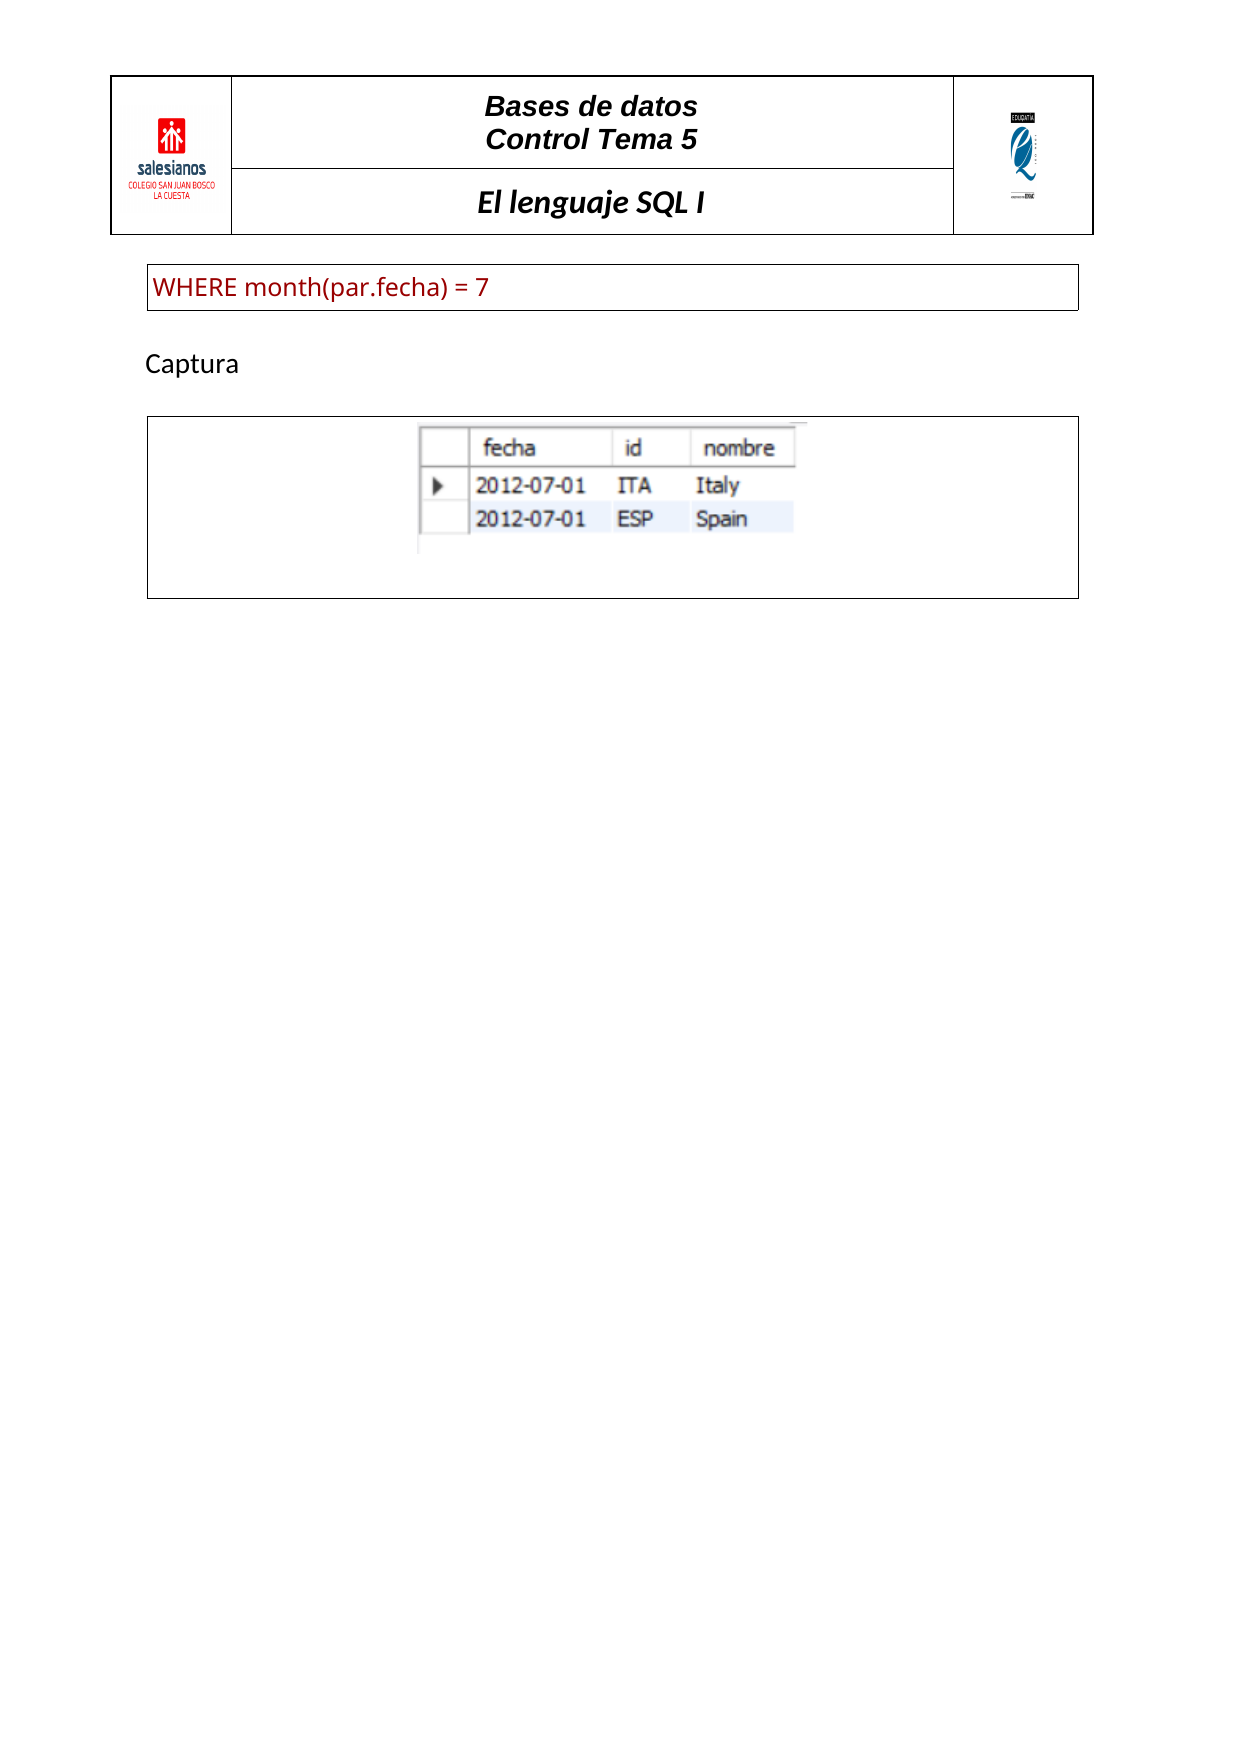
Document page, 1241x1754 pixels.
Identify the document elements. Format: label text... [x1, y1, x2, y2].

picture [119, 105, 227, 213]
picture [1010, 112, 1037, 199]
text Captura [145, 345, 1093, 381]
table_header WHERE month(par.fecha) = 7 [148, 265, 1078, 309]
picture [417, 422, 808, 554]
table_header [148, 554, 1078, 598]
table_header [148, 417, 1078, 553]
